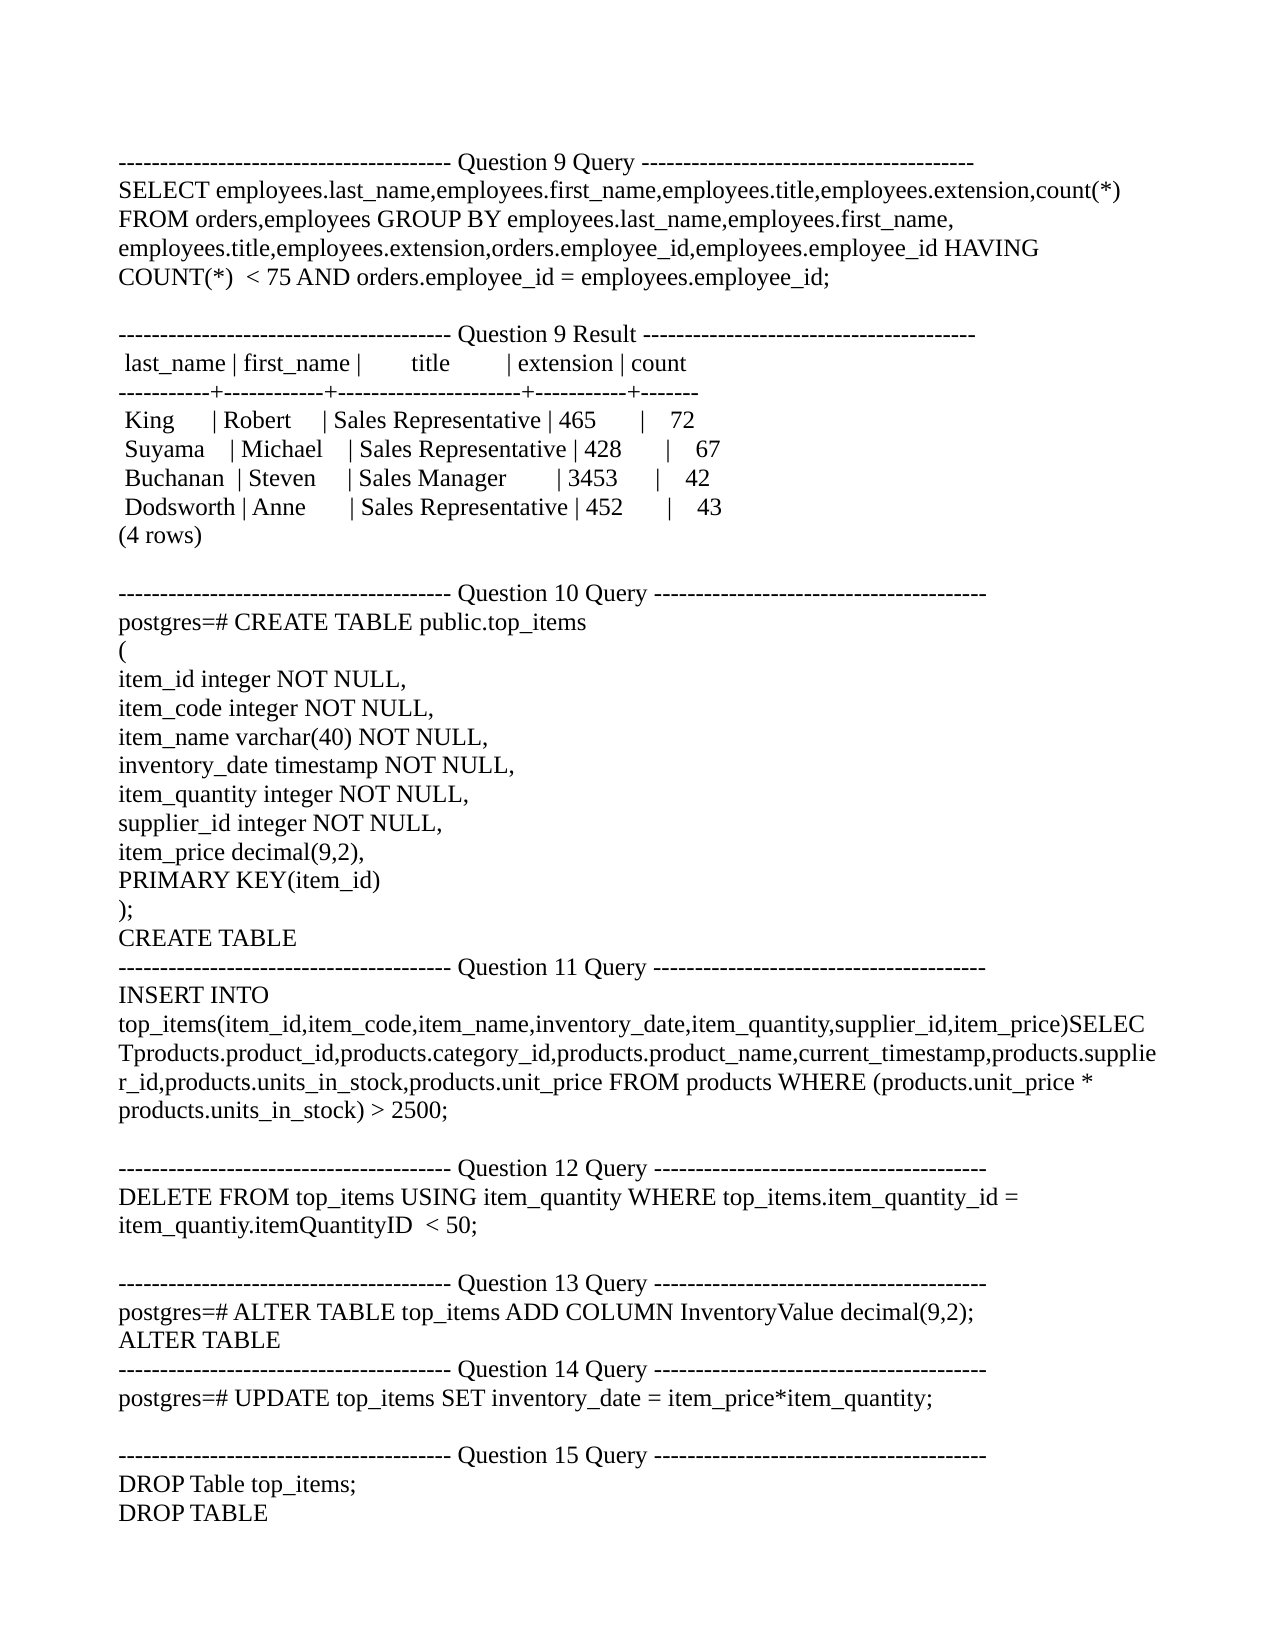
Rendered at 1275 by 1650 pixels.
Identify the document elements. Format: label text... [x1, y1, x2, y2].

text PRIMARY KEY(item_id) [118, 866, 1157, 894]
text King | Robert | Sales Representative | 465 | 72 [118, 406, 1157, 434]
text item_price decimal(9,2), [118, 837, 1157, 866]
text -----------+------------+----------------------+-----------+------- [118, 377, 1157, 406]
text item_code integer NOT NULL, [118, 693, 1157, 722]
text postgres=# CREATE TABLE public.top_items [118, 607, 1157, 636]
text Dodsworth | Anne | Sales Representative | 452 | 43 [118, 492, 1157, 521]
text (4 rows) [118, 521, 1157, 549]
text INSERT INTO top_items(item_id,item_code,item_name,inventory_date,item_quantity,supplier_id,item_price)SELECTproducts.product_id,products.category_id,products.product_name,current_timestamp,products.supplier_id,products.units_in_stock,products.unit_price FROM products WHERE (products.unit_price * products.units_in_stock) > 2500; [118, 981, 1157, 1124]
text SELECT employees.last_name,employees.first_name,employees.title,employees.extension,count(*) FROM orders,employees GROUP BY employees.last_name,employees.first_name, employees.title,employees.extension,orders.employee_id,employees.employee_id HAVING COUNT(*) < 75 AND orders.employee_id = employees.employee_id; [118, 176, 1157, 291]
text Buchanan | Steven | Sales Manager | 3453 | 42 [118, 463, 1157, 492]
text ); [118, 894, 1157, 923]
text ---------------------------------------- Question 15 Query ---------------------------------------- [118, 1441, 1157, 1469]
text CREATE TABLE [118, 923, 1157, 952]
text ALTER TABLE [118, 1326, 1157, 1354]
text ---------------------------------------- Question 14 Query ---------------------------------------- [118, 1354, 1157, 1383]
text item_id integer NOT NULL, [118, 664, 1157, 693]
text last_name | first_name | title | extension | count [118, 348, 1157, 377]
text inventory_date timestamp NOT NULL, [118, 751, 1157, 779]
text supplier_id integer NOT NULL, [118, 808, 1157, 837]
text DROP Table top_items; [118, 1469, 1157, 1498]
text DELETE FROM top_items USING item_quantity WHERE top_items.item_quantity_id = item_quantiy.itemQuantityID < 50; [118, 1182, 1157, 1239]
text Suyama | Michael | Sales Representative | 428 | 67 [118, 434, 1157, 463]
text postgres=# ALTER TABLE top_items ADD COLUMN InventoryValue decimal(9,2); [118, 1297, 1157, 1326]
text ---------------------------------------- Question 9 Query ---------------------------------------- [118, 147, 1157, 176]
text DROP TABLE [118, 1498, 1157, 1527]
text item_name varchar(40) NOT NULL, [118, 722, 1157, 751]
text ---------------------------------------- Question 11 Query ---------------------------------------- [118, 952, 1157, 981]
text ( [118, 636, 1157, 664]
text postgres=# UPDATE top_items SET inventory_date = item_price*item_quantity; [118, 1383, 1157, 1412]
text ---------------------------------------- Question 12 Query ---------------------------------------- [118, 1153, 1157, 1182]
text ---------------------------------------- Question 13 Query ---------------------------------------- [118, 1268, 1157, 1297]
text ---------------------------------------- Question 10 Query ---------------------------------------- [118, 578, 1157, 607]
text item_quantity integer NOT NULL, [118, 779, 1157, 808]
text ---------------------------------------- Question 9 Result ---------------------------------------- [118, 319, 1157, 348]
